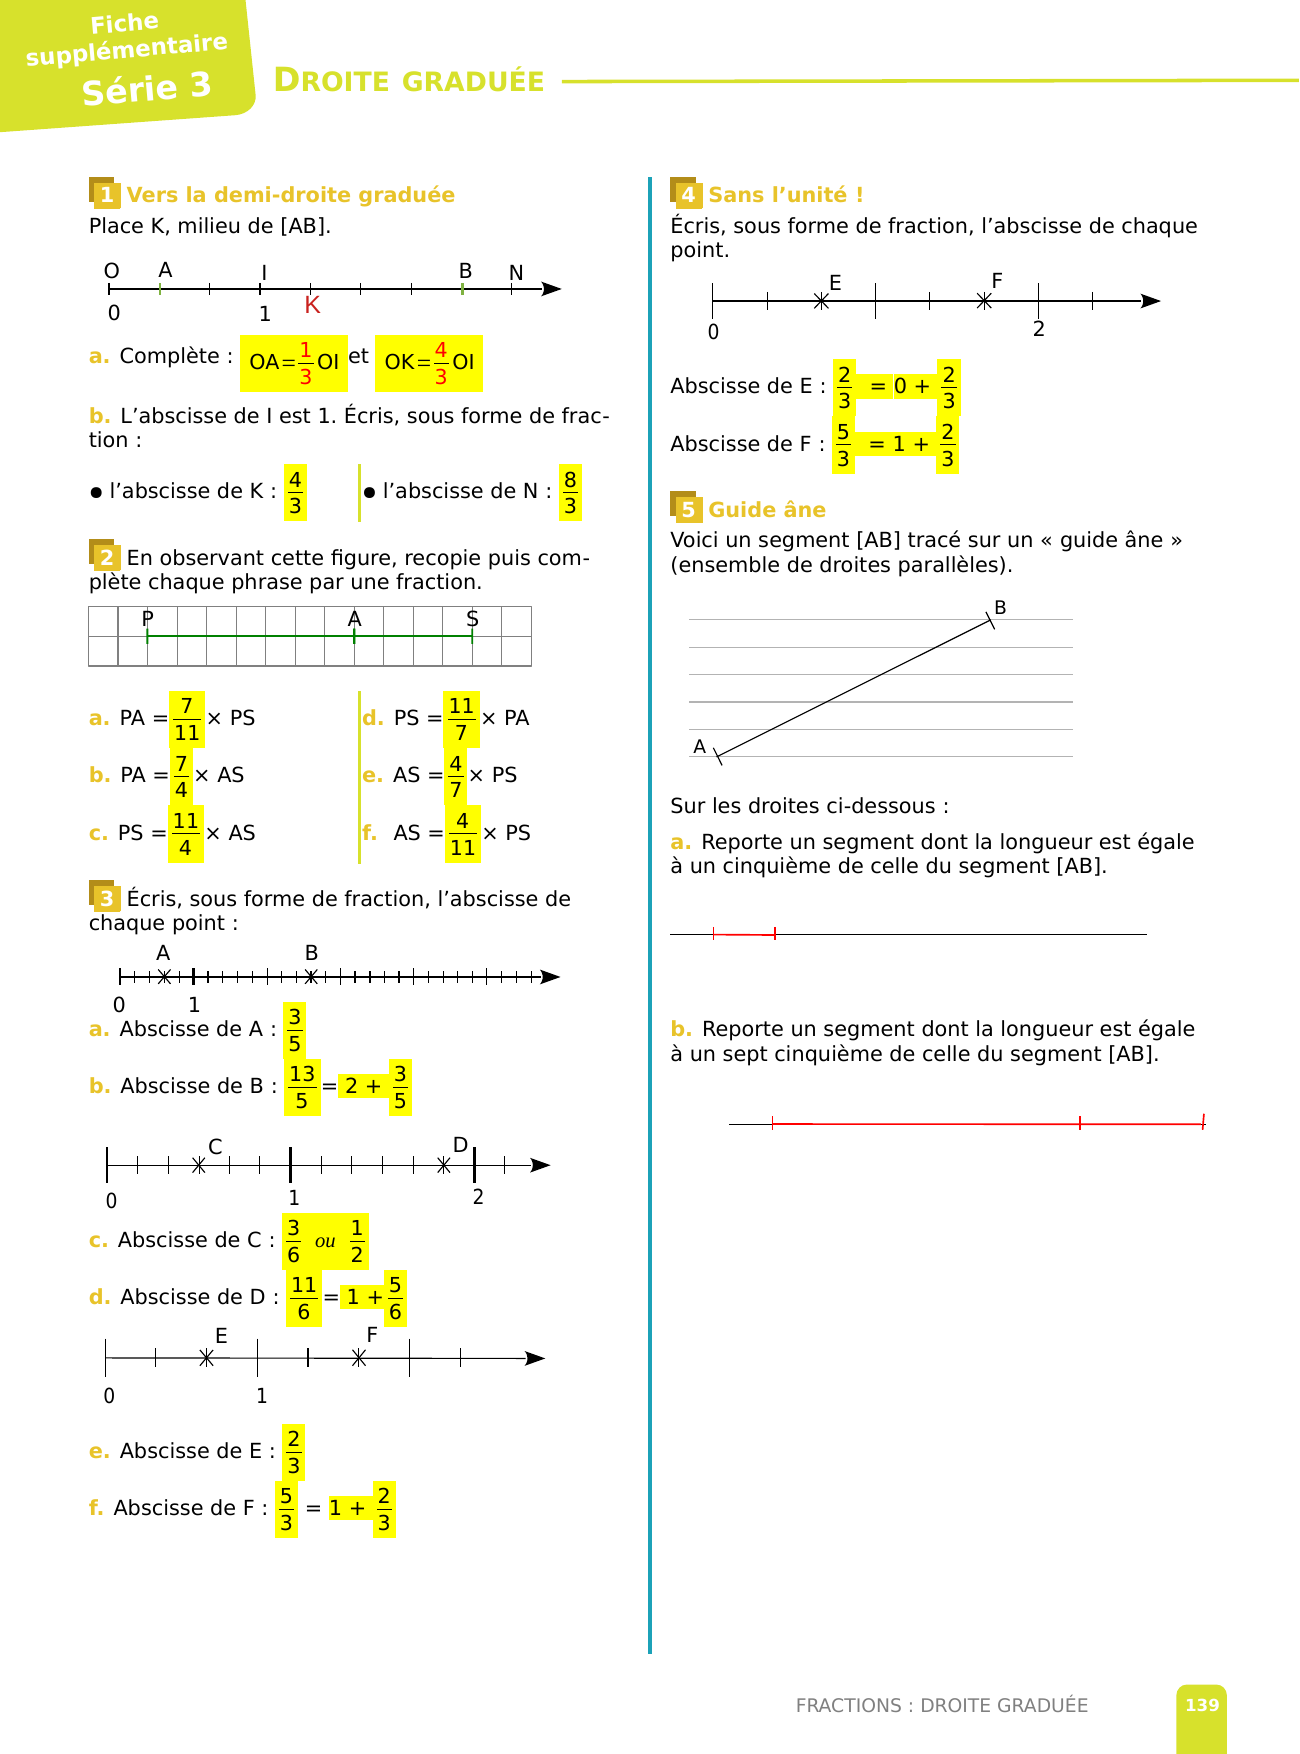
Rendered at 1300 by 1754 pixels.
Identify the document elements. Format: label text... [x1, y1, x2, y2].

list PA =× AS [88, 748, 170, 805]
text Abscisse de E : [670, 359, 833, 416]
list Complète : et [483, 335, 629, 392]
list PA =× PS [205, 691, 356, 748]
list Abscisse de D : = 1 + [322, 1270, 384, 1327]
list PS =× AS [204, 805, 356, 863]
list PA =× AS [193, 748, 356, 805]
text = 0 + [856, 359, 937, 416]
list AS =× PS [362, 805, 445, 863]
list Abscisse de F : = 1 + [298, 1481, 373, 1538]
text [961, 359, 1211, 416]
subtitle l’abscisse de N : [362, 464, 559, 521]
subtitle Écris, sous forme de fraction, l’abscisse de chaque point. [670, 214, 1205, 263]
list [305, 1424, 629, 1481]
list AS =× PS [481, 805, 629, 863]
list Abscisse de A : [88, 1002, 283, 1059]
list Complète : et [88, 335, 240, 392]
subtitle Vers la demi-droite graduée [114, 177, 629, 208]
list Abscisse de D : = 1 + [407, 1270, 629, 1327]
list L’abscisse de I est 1. Écris, sous forme de frac­tion : [88, 404, 629, 452]
subtitle En observant cette figure, recopie puis com­plète chaque phrase par une fraction. [88, 539, 629, 594]
list PA =× PS [88, 691, 169, 748]
subtitle Guide âne [696, 491, 1211, 522]
list Abscisse de F : = 1 + [88, 1481, 275, 1538]
list [369, 1213, 629, 1270]
list AS =× PS [362, 748, 444, 805]
list PS =× AS [88, 805, 168, 863]
subtitle Sans l’unité ! [696, 177, 1211, 208]
list Complète : et [348, 335, 375, 392]
text [959, 416, 1211, 474]
subtitle Place K, milieu de [AB]. [88, 214, 623, 238]
list PS =× PA [480, 691, 629, 748]
subtitle l’abscisse de K : [88, 464, 284, 521]
list Abscisse de B : = 2 + [321, 1059, 389, 1116]
subtitle Sur les droites ci‑dessous : [670, 794, 1205, 818]
list Abscisse de B : = 2 + [88, 1059, 284, 1116]
text Abscisse de F : [670, 416, 832, 474]
list Abscisse de F : = 1 + [396, 1481, 629, 1538]
list Reporte un segment dont la longueur est égale à un cinquième de celle du segment [AB]. [670, 830, 1211, 879]
list PS =× PA [362, 691, 443, 748]
list Abscisse de E : [88, 1424, 282, 1481]
list Abscisse de B : = 2 + [412, 1059, 629, 1116]
list AS =× PS [467, 748, 629, 805]
text = 1 + [855, 416, 936, 474]
list Reporte un segment dont la longueur est égale à un sept cinquième de celle du segment [AB]. [670, 1017, 1211, 1066]
subtitle [307, 464, 350, 521]
list [306, 1002, 629, 1059]
list Abscisse de D : = 1 + [88, 1270, 286, 1327]
subtitle Écris, sous forme de fraction, l’abscisse de chaque point : [88, 880, 629, 936]
list Abscisse de C : [88, 1213, 282, 1270]
subtitle [582, 464, 623, 521]
subtitle Voici un segment [AB] tracé sur un « guide âne » (ensemble de droites parallèles). [670, 528, 1205, 577]
